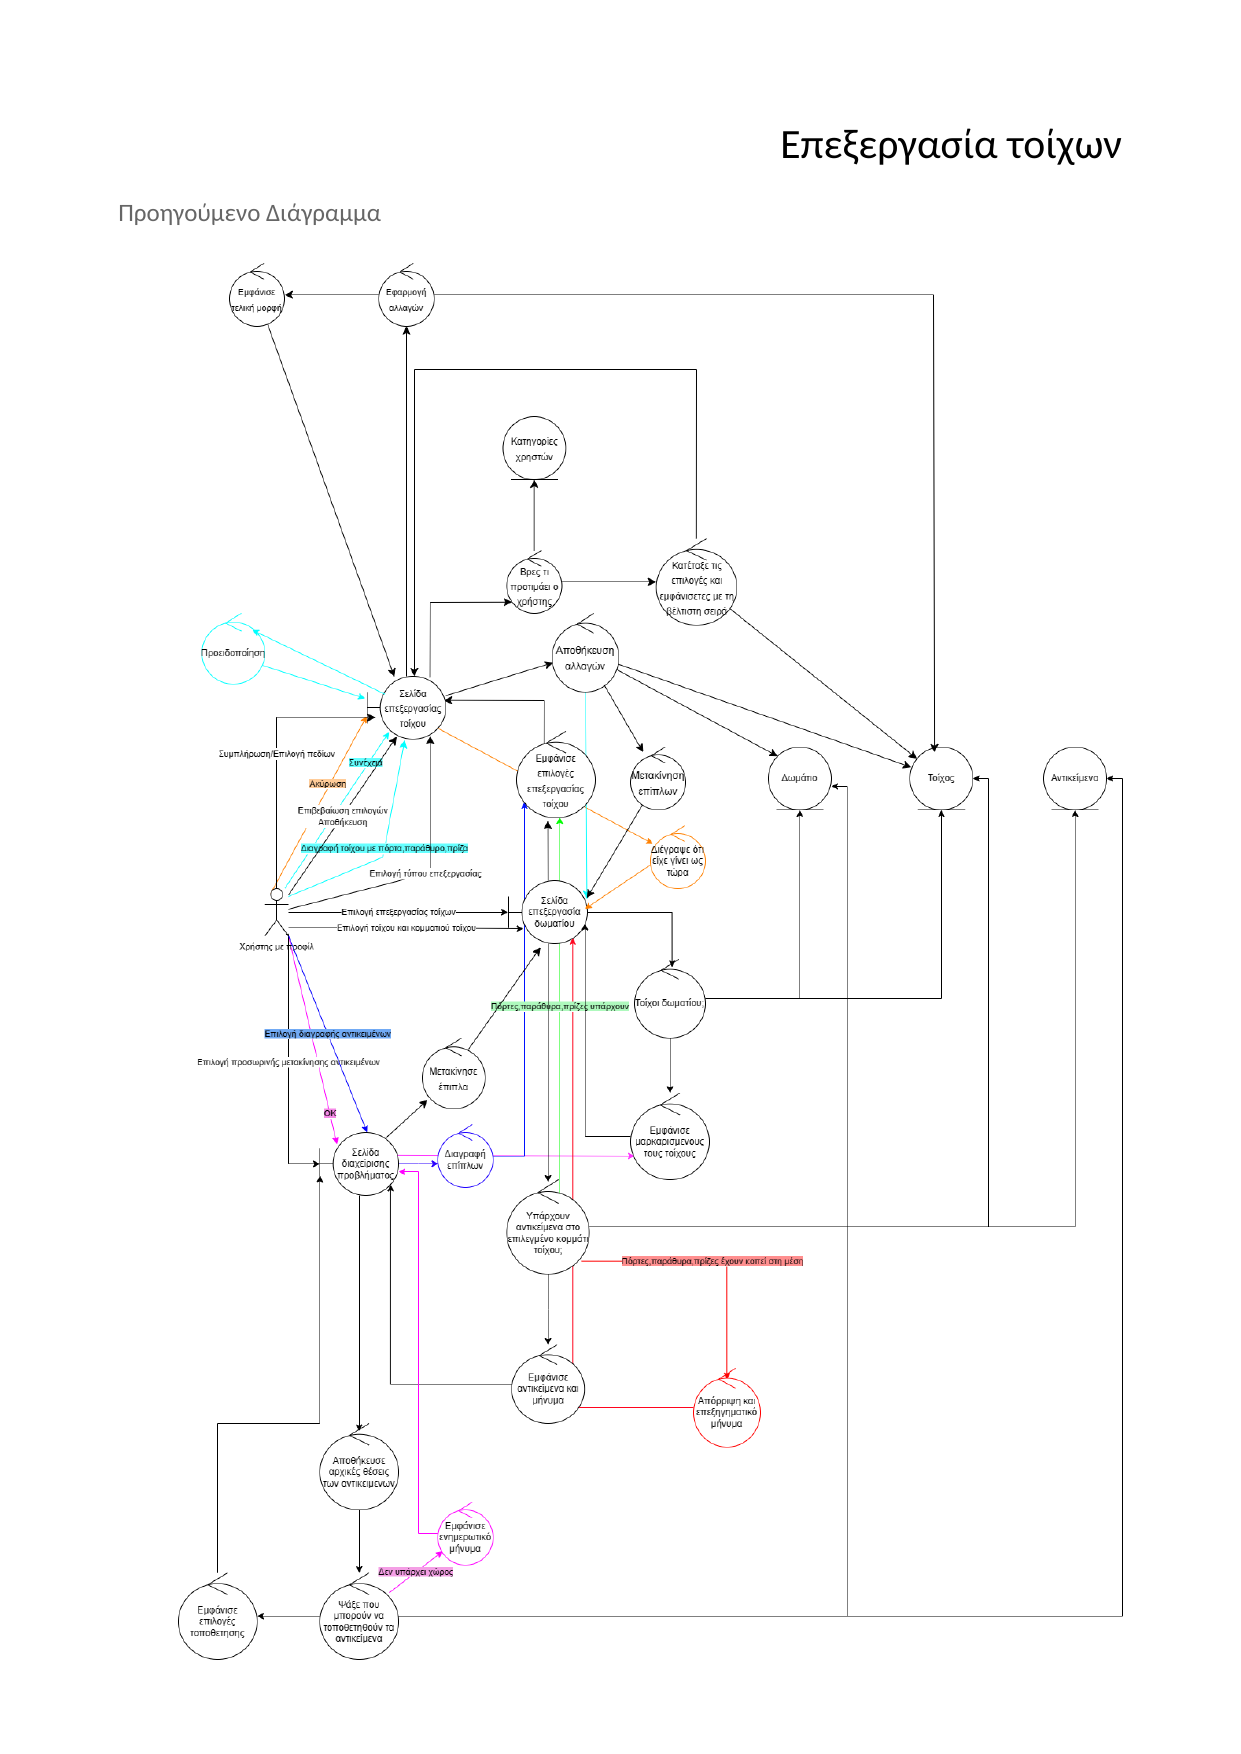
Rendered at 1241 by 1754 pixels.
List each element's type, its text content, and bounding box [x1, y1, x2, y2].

text Προηγούμενο Διάγραμμα [118, 197, 1122, 228]
text Επεξεργασία τοίχων [118, 118, 1122, 169]
picture [176, 261, 1131, 1661]
